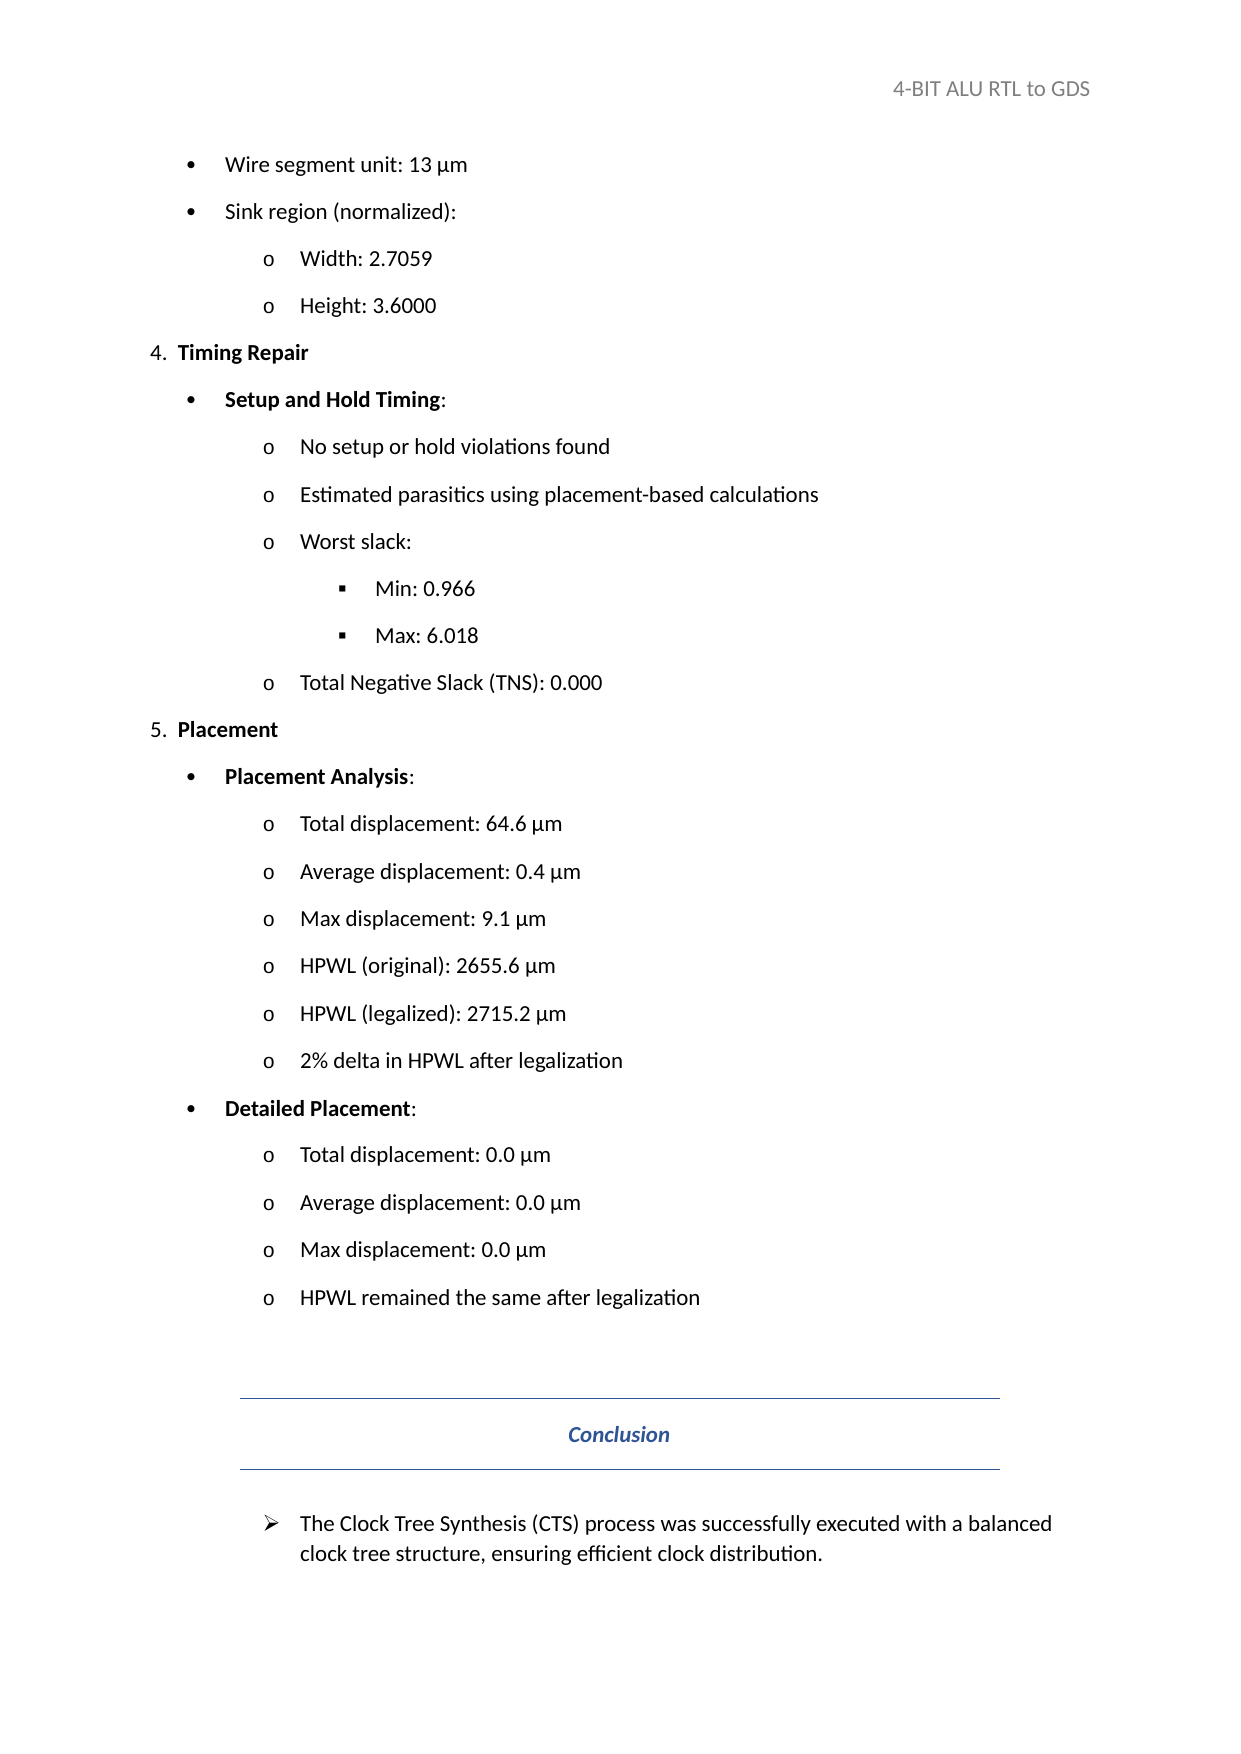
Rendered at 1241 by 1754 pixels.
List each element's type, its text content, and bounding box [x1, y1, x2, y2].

text Conclusion [240, 1399, 1000, 1469]
list Min: 0.966 [337, 574, 1090, 602]
list Wire segment unit: 13 µm [187, 150, 1090, 178]
list Average displacement: 0.0 µm [262, 1188, 1090, 1217]
list Worst slack: [262, 527, 1090, 556]
list Height: 3.6000 [262, 291, 1090, 320]
list Total displacement: 64.6 µm [262, 809, 1090, 838]
list Average displacement: 0.4 µm [262, 857, 1090, 885]
list Max: 6.018 [337, 621, 1090, 649]
list Setup and Hold Timing: [187, 385, 1090, 413]
list Total displacement: 0.0 µm [262, 1141, 1090, 1169]
text 5. Placement [150, 716, 1090, 744]
list Placement Analysis: [187, 762, 1090, 791]
list HPWL (original): 2655.6 µm [262, 952, 1090, 980]
list Detailed Placement: [187, 1094, 1090, 1122]
text 4. Timing Repair [150, 338, 1090, 367]
list Max displacement: 9.1 µm [262, 904, 1090, 933]
list Width: 2.7059 [262, 244, 1090, 272]
list No setup or hold violations found [262, 432, 1090, 461]
list Sink region (normalized): [187, 197, 1090, 225]
list The Clock Tree Synthesis (CTS) process was successfully executed with a balanced clock tree structure, ensuring efficient clock distribution. [262, 1509, 1090, 1568]
list HPWL remained the same after legalization [262, 1283, 1090, 1311]
list 2% delta in HPWL after legalization [262, 1046, 1090, 1075]
list Estimated parasitics using placement-based calculations [262, 480, 1090, 508]
list Total Negative Slack (TNS): 0.000 [262, 668, 1090, 697]
list HPWL (legalized): 2715.2 µm [262, 999, 1090, 1027]
list Max displacement: 0.0 µm [262, 1235, 1090, 1264]
